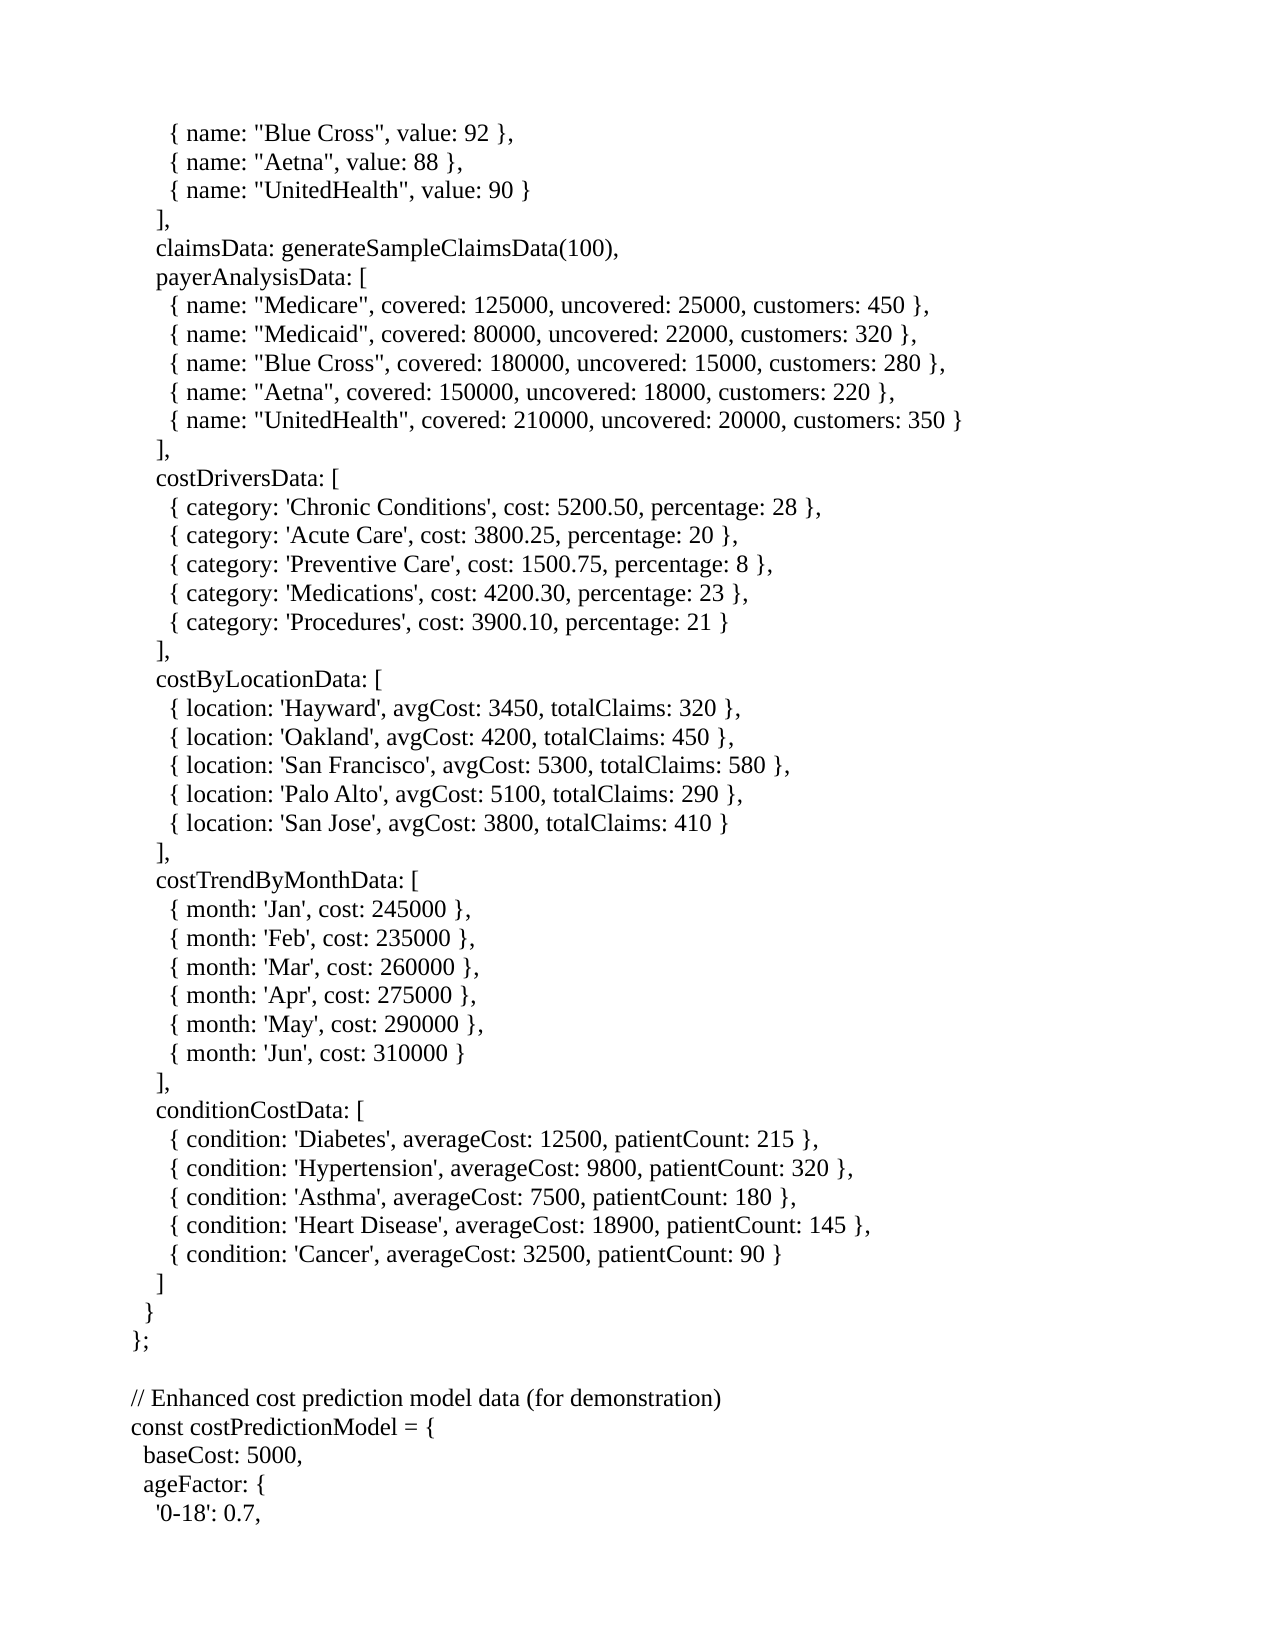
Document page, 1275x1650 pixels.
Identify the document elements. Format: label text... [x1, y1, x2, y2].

text { condition: 'Diabetes', averageCost: 12500, patientCount: 215 }, [118, 1124, 1157, 1153]
text baseCost: 5000, [118, 1441, 1157, 1469]
text ], [118, 204, 1157, 233]
text { name: "Medicaid", covered: 80000, uncovered: 22000, customers: 320 }, [118, 319, 1157, 348]
text { month: 'May', cost: 290000 }, [118, 1009, 1157, 1038]
text { category: 'Preventive Care', cost: 1500.75, percentage: 8 }, [118, 549, 1157, 578]
text { month: 'Jan', cost: 245000 }, [118, 894, 1157, 923]
text { name: "Blue Cross", covered: 180000, uncovered: 15000, customers: 280 }, [118, 348, 1157, 377]
text const costPredictionModel = { [118, 1412, 1157, 1441]
text { name: "UnitedHealth", covered: 210000, uncovered: 20000, customers: 350 } [118, 406, 1157, 434]
text { month: 'Feb', cost: 235000 }, [118, 923, 1157, 952]
text { category: 'Procedures', cost: 3900.10, percentage: 21 } [118, 607, 1157, 636]
text ], [118, 636, 1157, 664]
text { category: 'Chronic Conditions', cost: 5200.50, percentage: 28 }, [118, 492, 1157, 521]
text { month: 'Jun', cost: 310000 } [118, 1038, 1157, 1067]
text { name: "Medicare", covered: 125000, uncovered: 25000, customers: 450 }, [118, 291, 1157, 319]
text } [118, 1297, 1157, 1326]
text ] [118, 1268, 1157, 1297]
text { month: 'Apr', cost: 275000 }, [118, 981, 1157, 1009]
text { category: 'Medications', cost: 4200.30, percentage: 23 }, [118, 578, 1157, 607]
text { condition: 'Heart Disease', averageCost: 18900, patientCount: 145 }, [118, 1211, 1157, 1239]
text claimsData: generateSampleClaimsData(100), [118, 233, 1157, 262]
text ], [118, 1067, 1157, 1096]
text ], [118, 837, 1157, 866]
text { name: "Aetna", value: 88 }, [118, 147, 1157, 176]
text { name: "Blue Cross", value: 92 }, [118, 118, 1157, 147]
text '0-18': 0.7, [118, 1498, 1157, 1527]
text payerAnalysisData: [ [118, 262, 1157, 291]
text { month: 'Mar', cost: 260000 }, [118, 952, 1157, 981]
text { location: 'Palo Alto', avgCost: 5100, totalClaims: 290 }, [118, 779, 1157, 808]
text { condition: 'Asthma', averageCost: 7500, patientCount: 180 }, [118, 1182, 1157, 1211]
text { name: "UnitedHealth", value: 90 } [118, 176, 1157, 204]
text // Enhanced cost prediction model data (for demonstration) [118, 1383, 1157, 1412]
text { location: 'San Jose', avgCost: 3800, totalClaims: 410 } [118, 808, 1157, 837]
text ageFactor: { [118, 1469, 1157, 1498]
text { category: 'Acute Care', cost: 3800.25, percentage: 20 }, [118, 521, 1157, 549]
text { location: 'San Francisco', avgCost: 5300, totalClaims: 580 }, [118, 751, 1157, 779]
text ], [118, 434, 1157, 463]
text costTrendByMonthData: [ [118, 866, 1157, 894]
text conditionCostData: [ [118, 1096, 1157, 1124]
text { condition: 'Cancer', averageCost: 32500, patientCount: 90 } [118, 1239, 1157, 1268]
text { condition: 'Hypertension', averageCost: 9800, patientCount: 320 }, [118, 1153, 1157, 1182]
text { location: 'Oakland', avgCost: 4200, totalClaims: 450 }, [118, 722, 1157, 751]
text { name: "Aetna", covered: 150000, uncovered: 18000, customers: 220 }, [118, 377, 1157, 406]
text costDriversData: [ [118, 463, 1157, 492]
text { location: 'Hayward', avgCost: 3450, totalClaims: 320 }, [118, 693, 1157, 722]
text }; [118, 1326, 1157, 1354]
text costByLocationData: [ [118, 664, 1157, 693]
